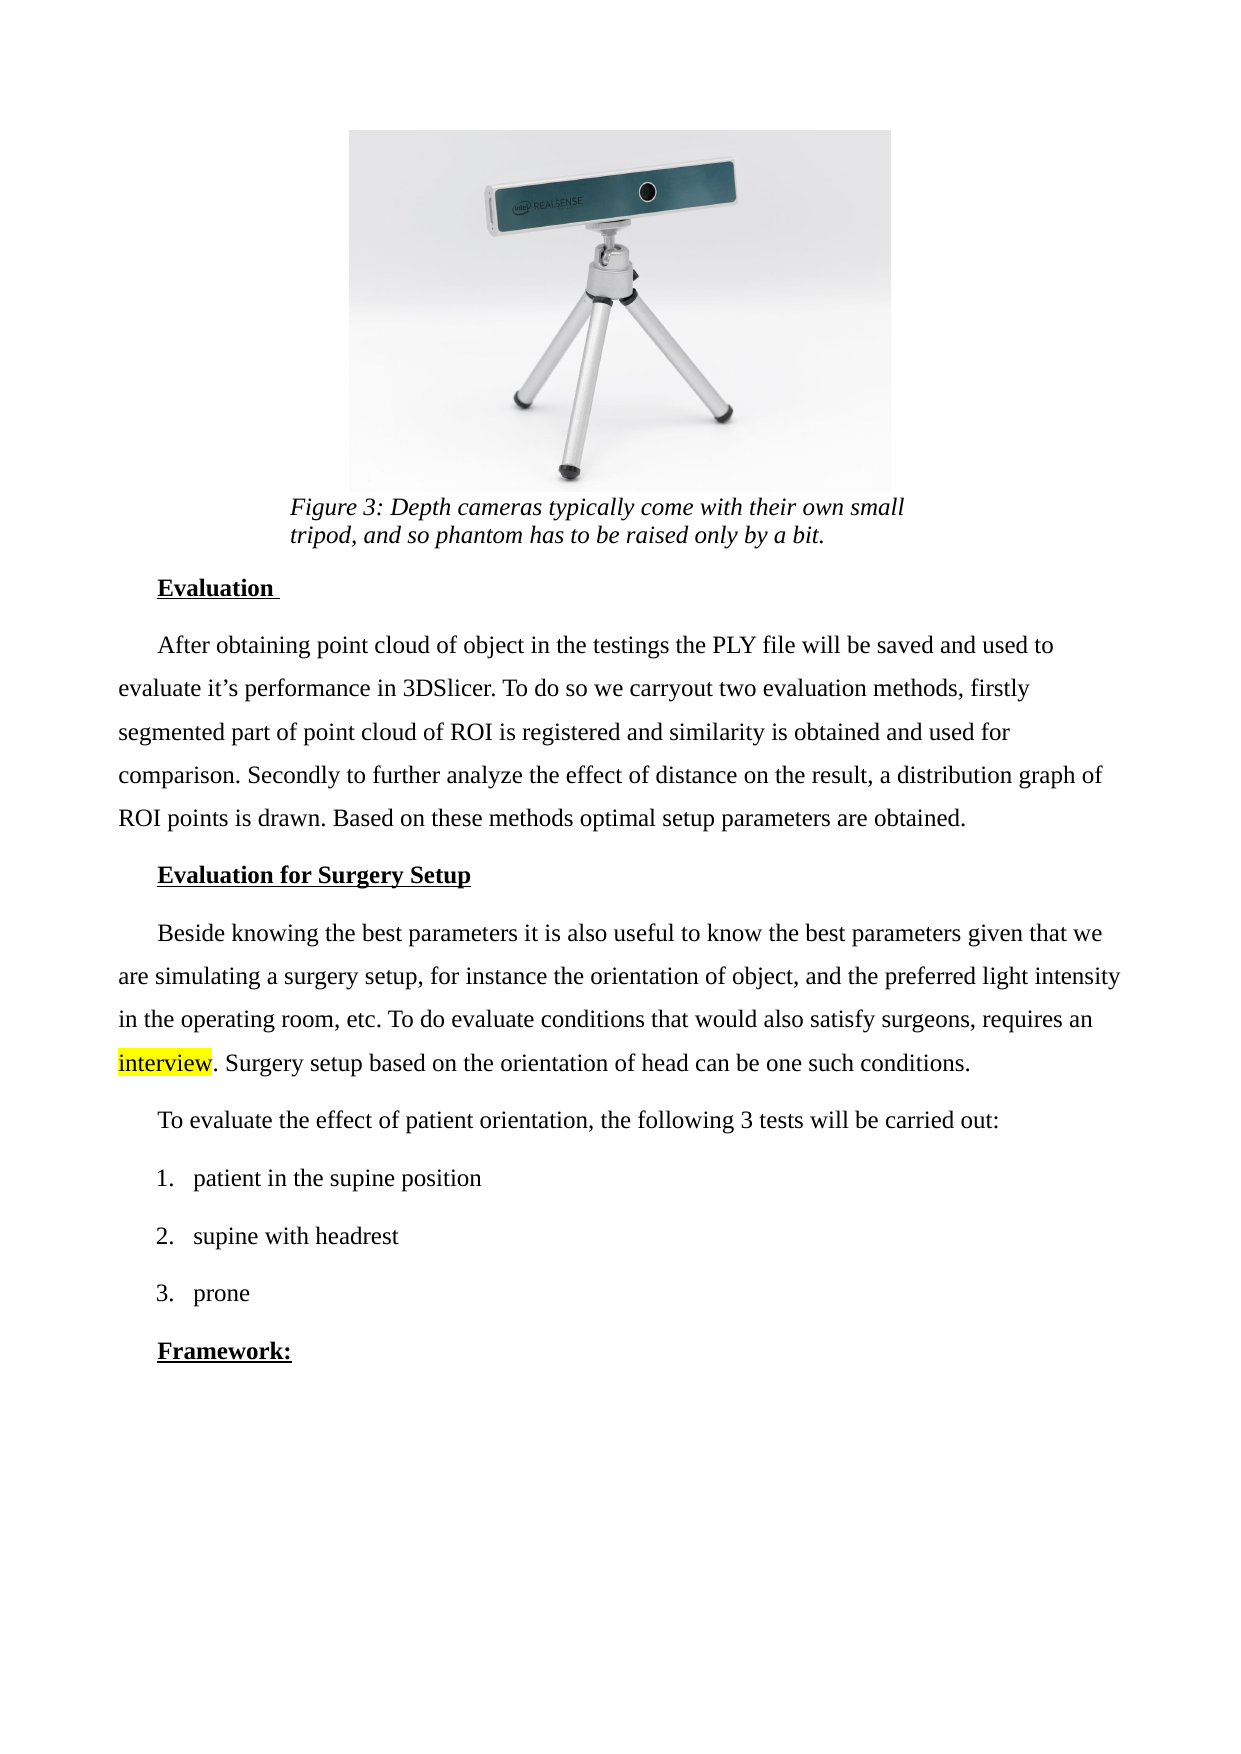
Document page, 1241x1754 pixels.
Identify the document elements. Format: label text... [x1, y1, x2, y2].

text Evaluation for Surgery Setup [118, 861, 1122, 889]
text After obtaining point cloud of object in the testings the PLY file will be saved and used to evaluate it’s performance in 3DSlicer. To do so we carryout two evaluation methods, firstly segmented part of point cloud of ROI is registered and similarity is obtained and used for comparison. Secondly to further analyze the effect of distance on the result, a distribution graph of ROI points is drawn. Based on these methods optimal setup parameters are obtained. [118, 630, 1122, 832]
list prone [156, 1278, 1122, 1307]
text Framework: [118, 1336, 1122, 1365]
list supine with headrest [156, 1221, 1122, 1249]
text To evaluate the effect of patient orientation, the following 3 tests will be carried out: [118, 1105, 1122, 1134]
text Evaluation [118, 118, 1122, 601]
text Beside knowing the best parameters it is also useful to know the best parameters given that we are simulating a surgery setup, for instance the orientation of object, and the preferred light intensity in the operating room, etc. To do evaluate conditions that would also satisfy surgeons, requires an interview. Surgery setup based on the orientation of head can be one such conditions. [118, 918, 1122, 1076]
list patient in the supine position [156, 1163, 1122, 1192]
text Figure 3: Depth cameras typically come with their own small tripod, and so phantom has to be raised only by a bit. [290, 131, 951, 549]
picture [349, 130, 892, 492]
